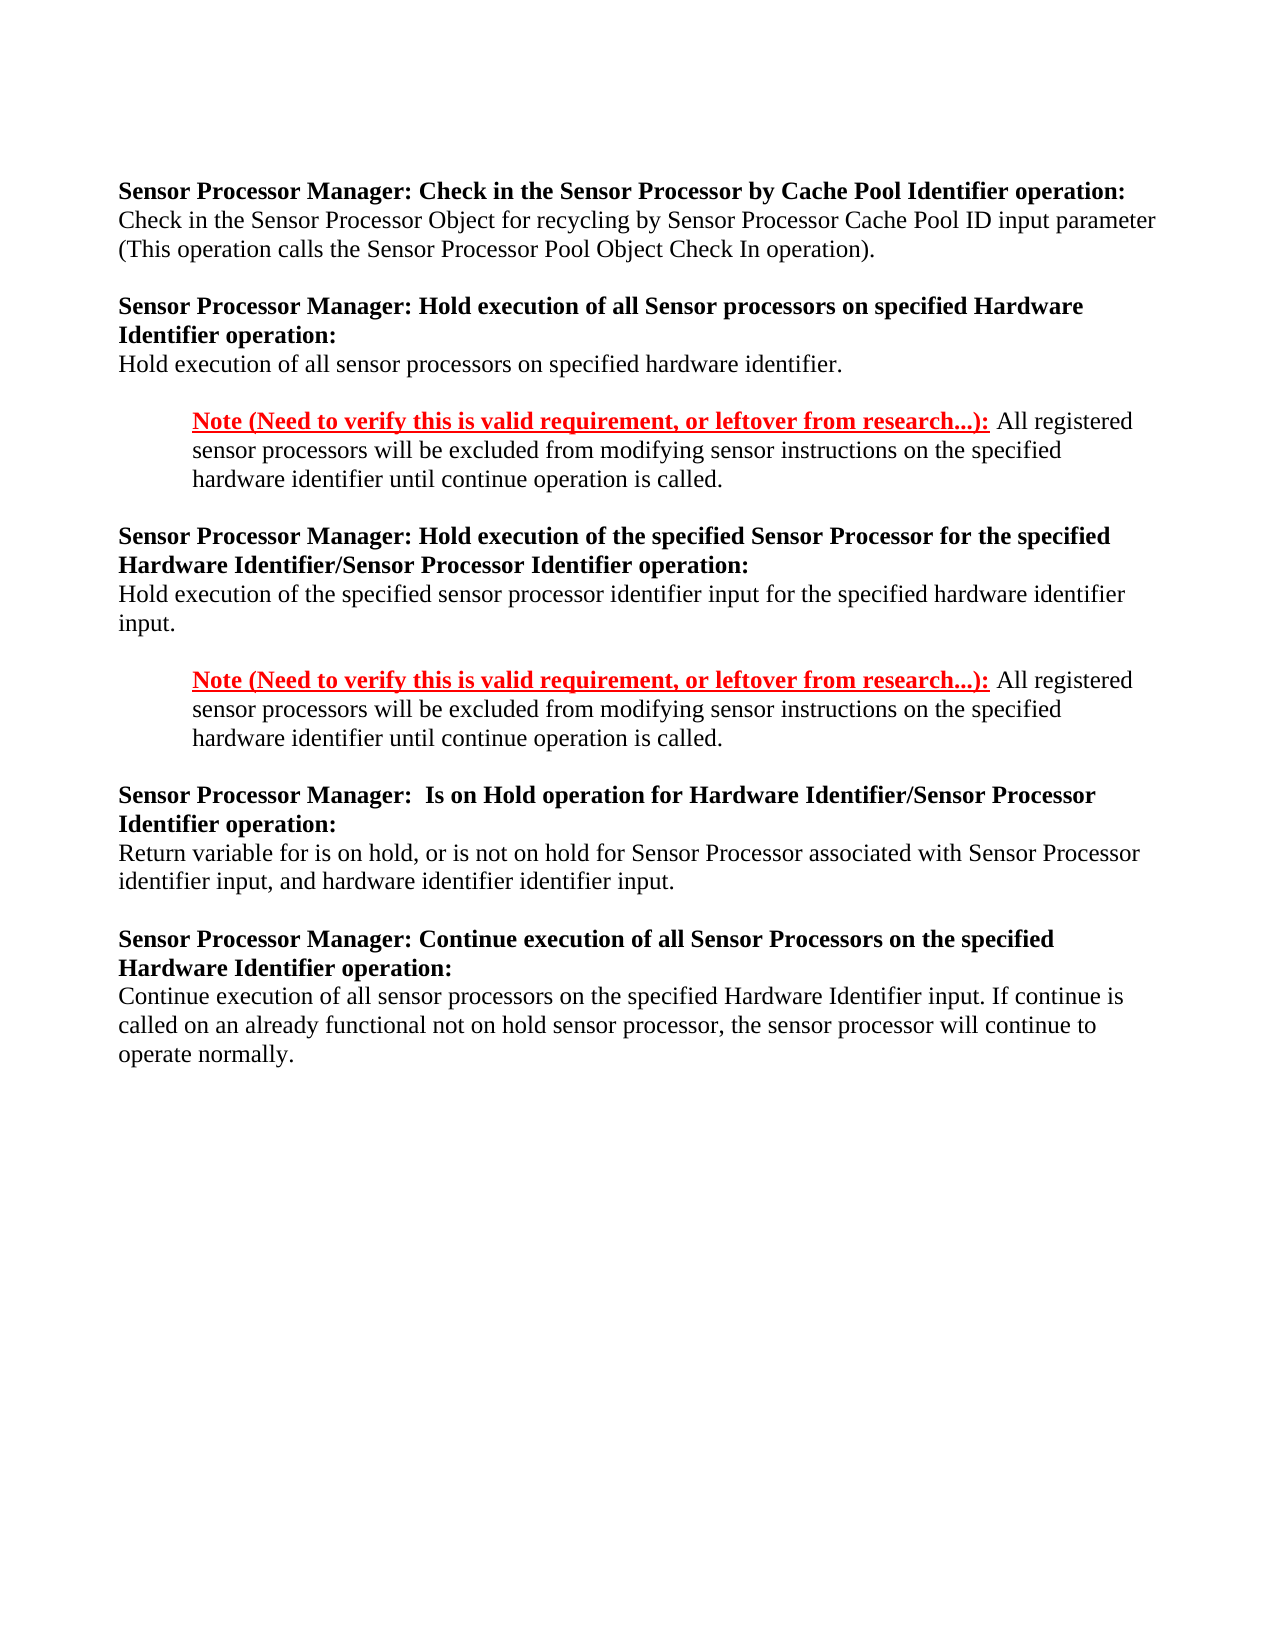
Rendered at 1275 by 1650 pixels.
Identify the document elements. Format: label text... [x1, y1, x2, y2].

text Sensor Processor Manager: Continue execution of all Sensor Processors on the specified Hardware Identifier operation: [118, 924, 1157, 981]
text Sensor Processor Manager: Is on Hold operation for Hardware Identifier/Sensor Processor Identifier operation: [118, 780, 1157, 838]
text Continue execution of all sensor processors on the specified Hardware Identifier input. If continue is called on an already functional not on hold sensor processor, the sensor processor will continue to operate normally. [118, 981, 1157, 1068]
text Note (Need to verify this is valid requirement, or leftover from research...): All registered sensor processors will be excluded from modifying sensor instructions on the specified hardware identifier until continue operation is called. [192, 406, 1157, 493]
text Sensor Processor Manager: Hold execution of the specified Sensor Processor for the specified Hardware Identifier/Sensor Processor Identifier operation: [118, 521, 1157, 579]
text Sensor Processor Manager: Check in the Sensor Processor by Cache Pool Identifier operation: [118, 176, 1157, 205]
text Note (Need to verify this is valid requirement, or leftover from research...): All registered sensor processors will be excluded from modifying sensor instructions on the specified hardware identifier until continue operation is called. [192, 665, 1157, 751]
text Hold execution of all sensor processors on specified hardware identifier. [118, 349, 1157, 378]
text Return variable for is on hold, or is not on hold for Sensor Processor associated with Sensor Processor identifier input, and hardware identifier identifier input. [118, 838, 1157, 895]
text Check in the Sensor Processor Object for recycling by Sensor Processor Cache Pool ID input parameter (This operation calls the Sensor Processor Pool Object Check In operation). [118, 205, 1157, 263]
text Hold execution of the specified sensor processor identifier input for the specified hardware identifier input. [118, 579, 1157, 636]
text Sensor Processor Manager: Hold execution of all Sensor processors on specified Hardware Identifier operation: [118, 291, 1157, 349]
